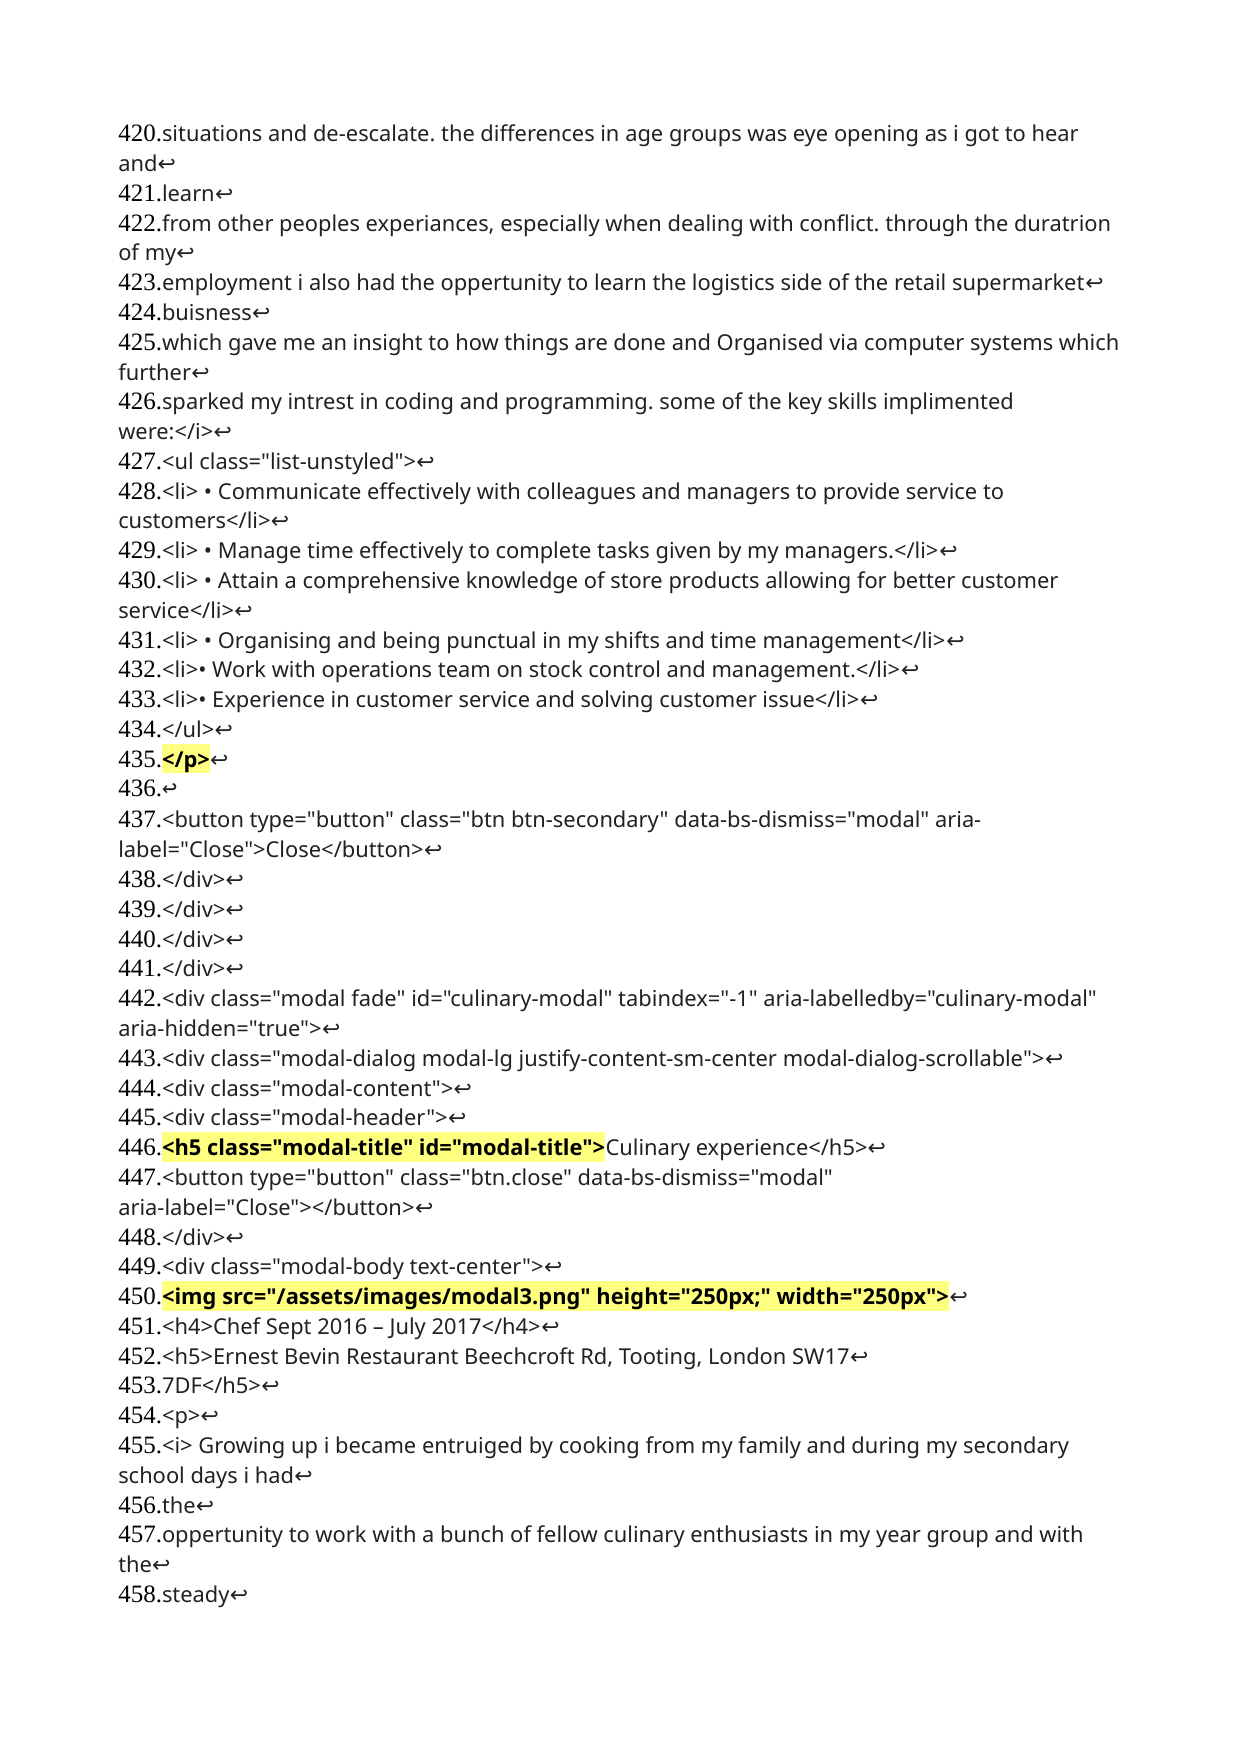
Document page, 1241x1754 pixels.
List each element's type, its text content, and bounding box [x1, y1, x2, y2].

list <p>↩ [118, 1400, 1122, 1430]
list <div class="modal fade" id="culinary-modal" tabindex="-1" aria-labelledby="culinary-modal" aria-hidden="true">↩ [118, 983, 1122, 1043]
list the↩ [118, 1489, 1122, 1519]
list employment i also had the oppertunity to learn the logistics side of the retail supermarket↩ [118, 267, 1122, 297]
list oppertunity to work with a bunch of fellow culinary enthusiasts in my year group and with the↩ [118, 1519, 1122, 1579]
list <button type="button" class="btn btn-secondary" data-bs-dismiss="modal" aria-label="Close">Close</button>↩ [118, 804, 1122, 864]
list </div>↩ [118, 923, 1122, 953]
list </ul>↩ [118, 714, 1122, 744]
list <li> • Organising and being punctual in my shifts and time management</li>↩ [118, 624, 1122, 654]
list from other peoples experiances, especially when dealing with conflict. through the duratrion of my↩ [118, 207, 1122, 267]
list learn↩ [118, 178, 1122, 207]
list <button type="button" class="btn.close" data-bs-dismiss="modal" aria-label="Close"></button>↩ [118, 1162, 1122, 1221]
list <i> Growing up i became entruiged by cooking from my family and during my secondary school days i had↩ [118, 1430, 1122, 1489]
list <li> • Manage time effectively to complete tasks given by my managers.</li>↩ [118, 535, 1122, 565]
list <div class="modal-dialog modal-lg justify-content-sm-center modal-dialog-scrollable">↩ [118, 1043, 1122, 1072]
list <ul class="list-unstyled">↩ [118, 446, 1122, 476]
list </div>↩ [118, 953, 1122, 983]
list </div>↩ [118, 1221, 1122, 1251]
list <li> • Communicate effectively with colleagues and managers to provide service to customers</li>↩ [118, 476, 1122, 535]
list <div class="modal-content">↩ [118, 1072, 1122, 1102]
list <div class="modal-header">↩ [118, 1102, 1122, 1132]
list buisness↩ [118, 297, 1122, 327]
list </p>↩ [118, 744, 1122, 773]
list </div>↩ [118, 864, 1122, 894]
list steady↩ [118, 1579, 1122, 1609]
list <div class="modal-body text-center">↩ [118, 1251, 1122, 1281]
list <h4>Chef Sept 2016 – July 2017</h4>↩ [118, 1311, 1122, 1341]
list <img src="/assets/images/modal3.png" height="250px;" width="250px">↩ [118, 1281, 1122, 1311]
list <h5>Ernest Bevin Restaurant Beechcroft Rd, Tooting, London SW17↩ [118, 1341, 1122, 1370]
list <li>• Experience in customer service and solving customer issue</li>↩ [118, 684, 1122, 714]
list situations and de-escalate. the differences in age groups was eye opening as i got to hear and↩ [118, 118, 1122, 178]
list <li>• Work with operations team on stock control and management.</li>↩ [118, 654, 1122, 684]
list ↩ [118, 773, 1122, 804]
list 7DF</h5>↩ [118, 1370, 1122, 1400]
list which gave me an insight to how things are done and Organised via computer systems which further↩ [118, 327, 1122, 386]
list <h5 class="modal-title" id="modal-title">Culinary experience</h5>↩ [118, 1132, 1122, 1162]
list sparked my intrest in coding and programming. some of the key skills implimented were:</i>↩ [118, 386, 1122, 446]
list </div>↩ [118, 894, 1122, 923]
list <li> • Attain a comprehensive knowledge of store products allowing for better customer service</li>↩ [118, 565, 1122, 624]
